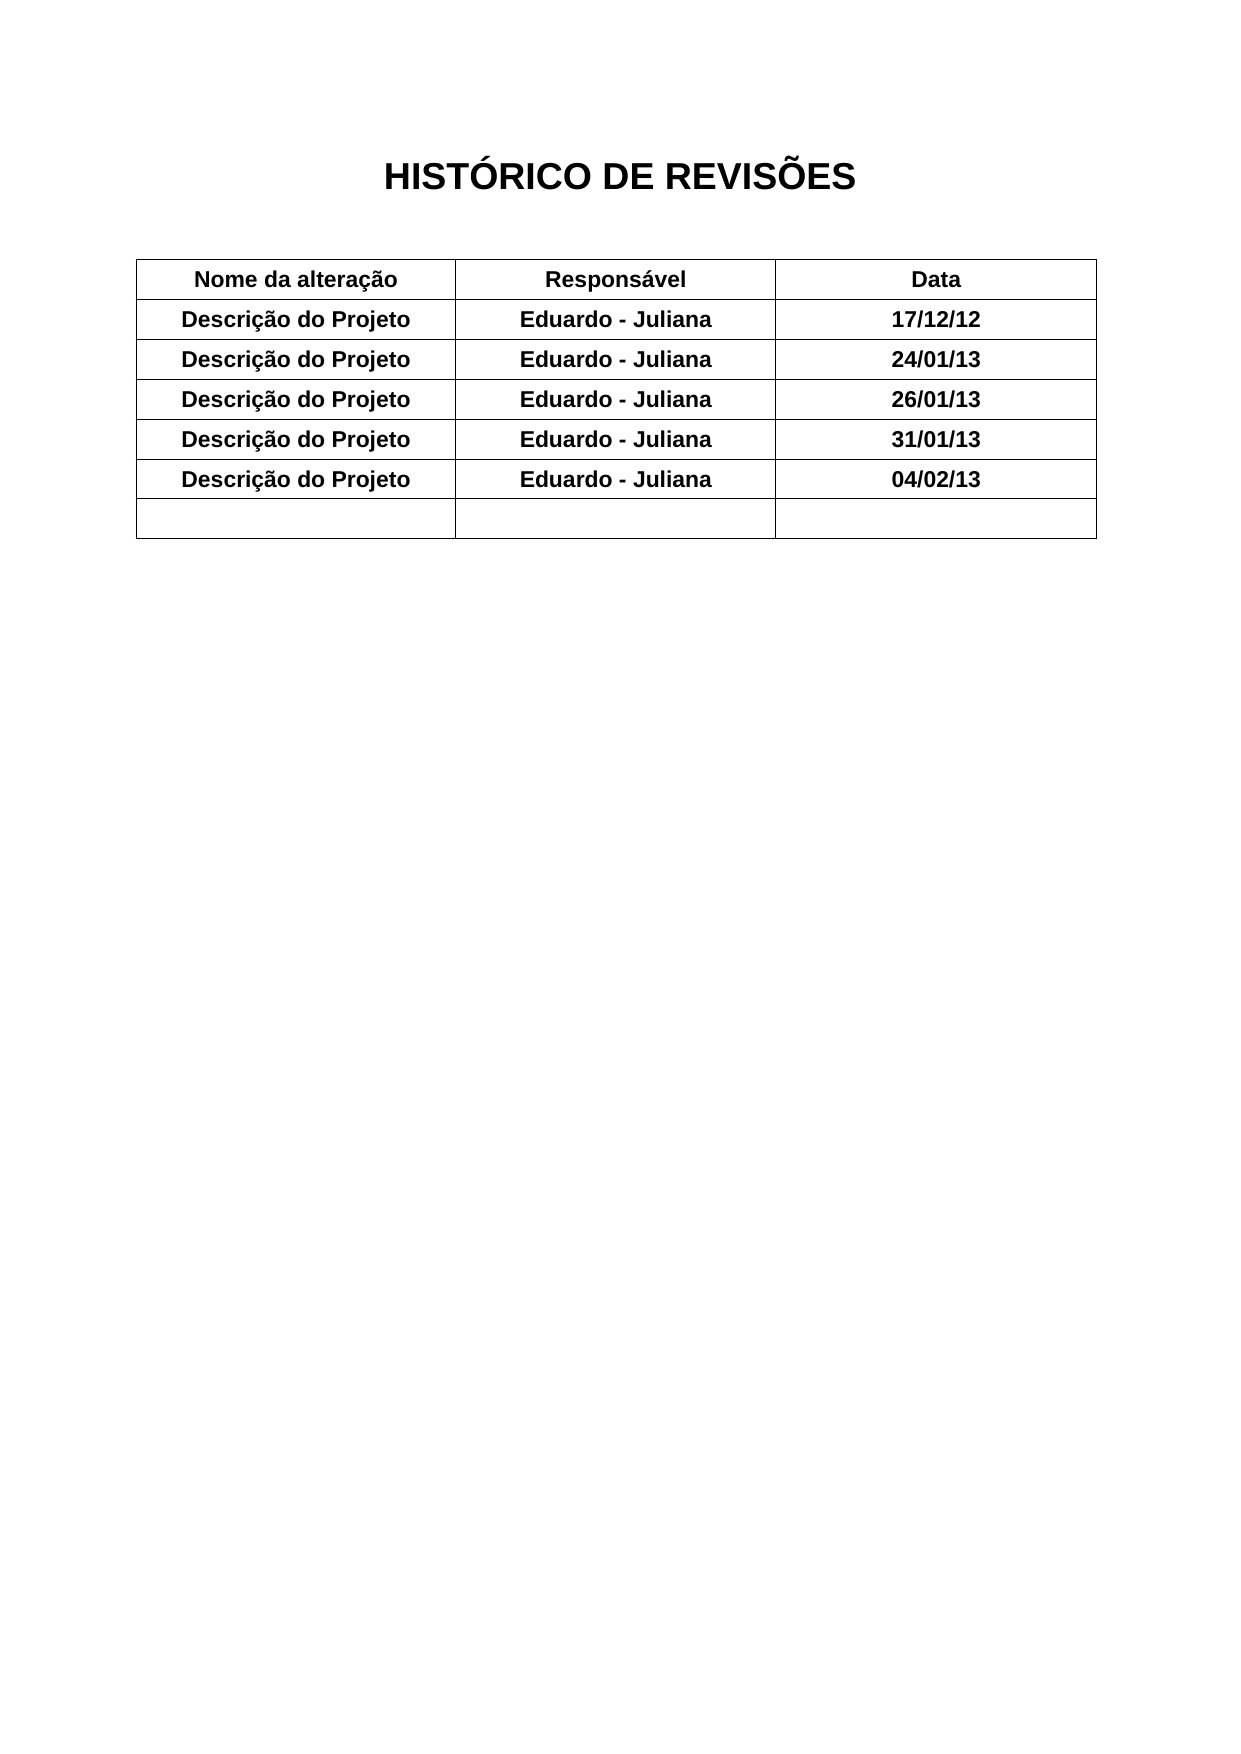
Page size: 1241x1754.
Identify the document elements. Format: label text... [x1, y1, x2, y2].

table_cell Descrição do Projeto [137, 340, 455, 379]
table_cell Descrição do Projeto [137, 420, 455, 458]
table_header Data [776, 260, 1096, 299]
table_header Nome da alteração [137, 260, 455, 299]
table_cell 26/01/13 [776, 380, 1096, 418]
table_cell Eduardo - Juliana [456, 380, 775, 418]
text HISTÓRICO DE REVISÕES [148, 154, 1092, 197]
table_cell Eduardo - Juliana [456, 460, 775, 498]
table_cell 17/12/12 [776, 300, 1096, 339]
table_cell Descrição do Projeto [137, 380, 455, 418]
table_cell Descrição do Projeto [137, 300, 455, 339]
table_cell Eduardo - Juliana [456, 300, 775, 339]
table_header Responsável [456, 260, 775, 299]
table_cell [776, 499, 1096, 538]
table_cell [137, 499, 455, 538]
table_cell 24/01/13 [776, 340, 1096, 379]
table_cell Descrição do Projeto [137, 460, 455, 498]
table_cell 04/02/13 [776, 460, 1096, 498]
table_cell Eduardo - Juliana [456, 420, 775, 458]
table_cell [456, 499, 775, 538]
table_cell 31/01/13 [776, 420, 1096, 458]
table_cell Eduardo - Juliana [456, 340, 775, 379]
